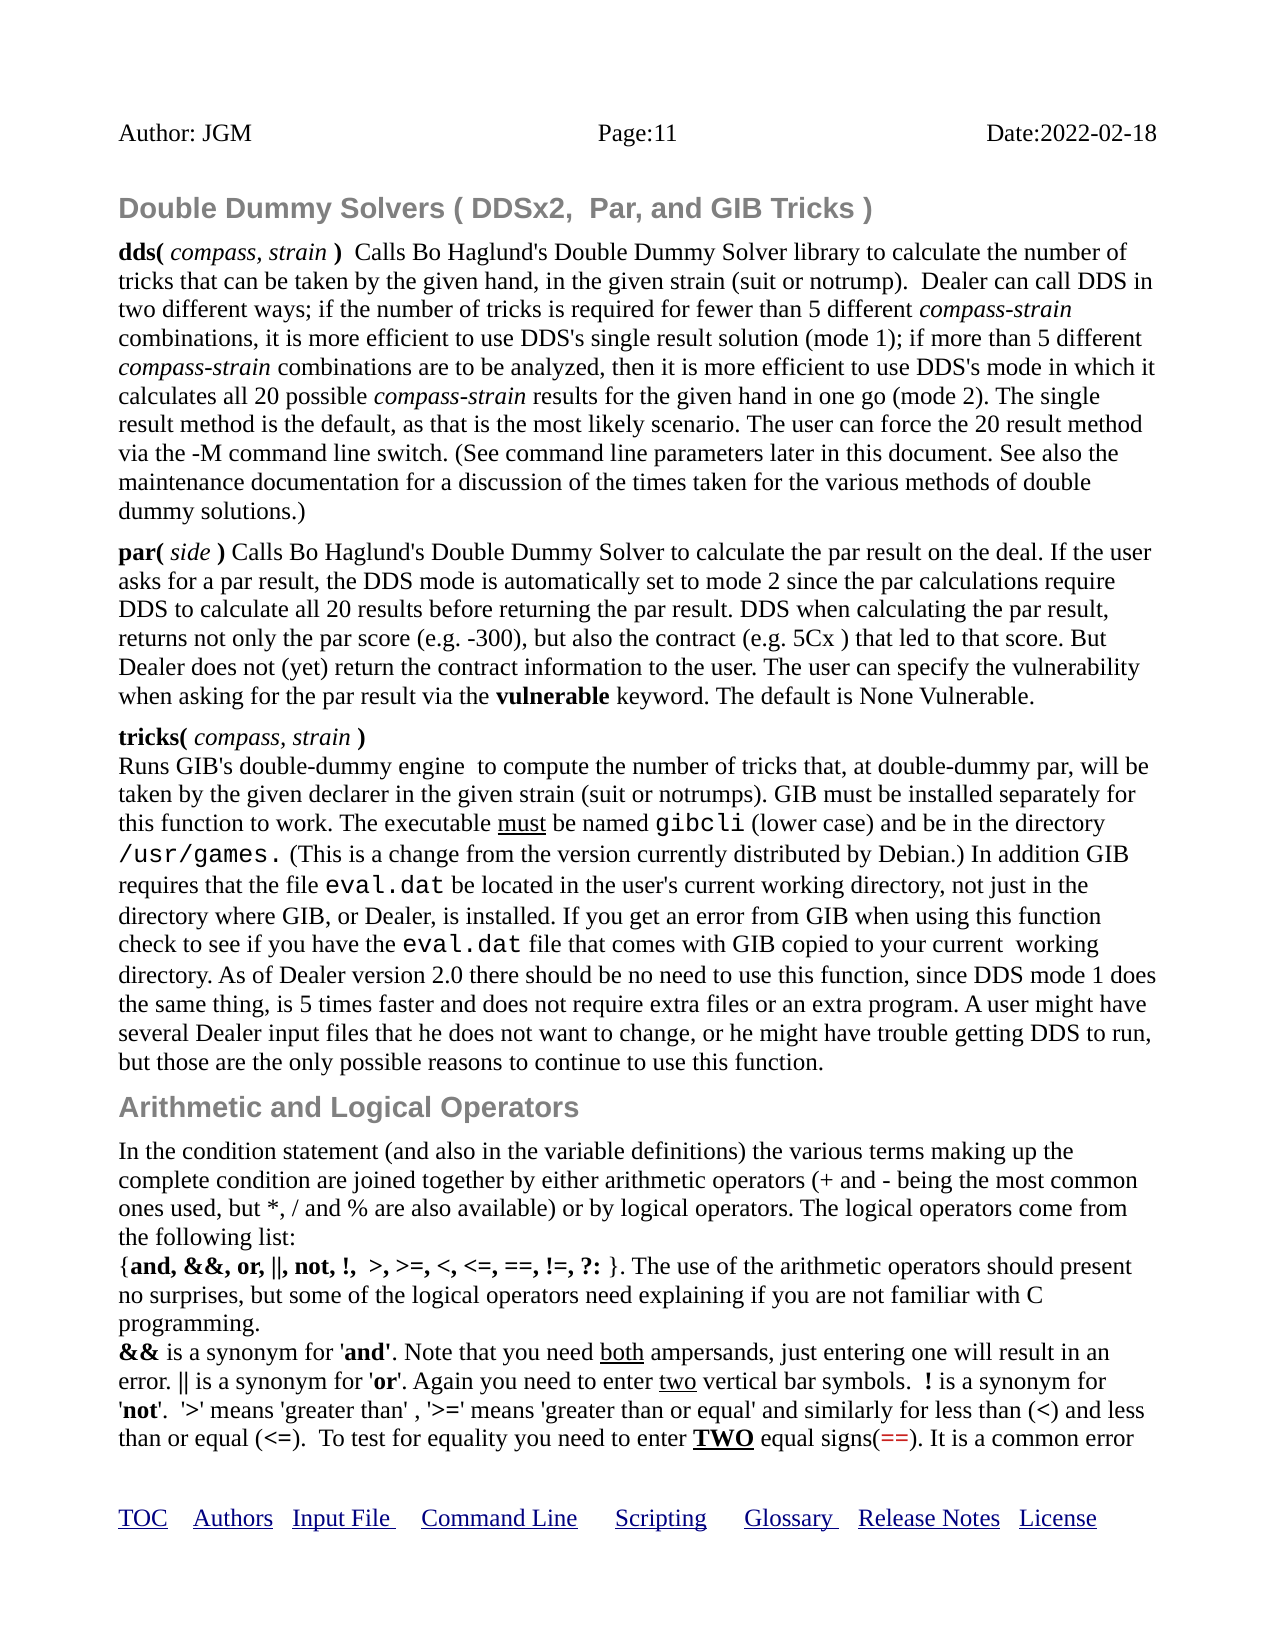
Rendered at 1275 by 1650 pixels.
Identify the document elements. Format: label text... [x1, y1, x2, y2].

subtitle Arithmetic and Logical Operators [118, 1090, 1157, 1123]
text dds( compass, strain ) Calls Bo Haglund's Double Dummy Solver library to calculate the number of tricks that can be taken by the given hand, in the given strain (suit or notrump). Dealer can call DDS in two different ways; if the number of tricks is required for fewer than 5 different compass-strain combinations, it is more efficient to use DDS's single result solution (mode 1); if more than 5 different compass-strain combinations are to be analyzed, then it is more efficient to use DDS's mode in which it calculates all 20 possible compass-strain results for the given hand in one go (mode 2). The single result method is the default, as that is the most likely scenario. The user can force the 20 result method via the -M command line switch. (See command line parameters later in this document. See also the maintenance documentation for a discussion of the times taken for the various methods of double dummy solutions.) [118, 237, 1157, 524]
text && is a synonym for 'and'. Note that you need both ampersands, just entering one will result in an error. || is a synonym for 'or'. Again you need to enter two vertical bar symbols. ! is a synonym for 'not'. '>' means 'greater than' , '>=' means 'greater than or equal' and similarly for less than (<) and less than or equal (<=). To test for equality you need to enter TWO equal signs(==). It is a common error [118, 1337, 1157, 1452]
text par( side ) Calls Bo Haglund's Double Dummy Solver to calculate the par result on the deal. If the user asks for a par result, the DDS mode is automatically set to mode 2 since the par calculations require DDS to calculate all 20 results before returning the par result. DDS when calculating the par result, returns not only the par score (e.g. -300), but also the contract (e.g. 5Cx ) that led to that score. But Dealer does not (yet) return the contract information to the user. The user can specify the vulnerability when asking for the par result via the vulnerable keyword. The default is None Vulnerable. [118, 537, 1157, 709]
text Runs GIB's double-dummy engine to compute the number of tricks that, at double-dummy par, will be taken by the given declarer in the given strain (suit or notrumps). GIB must be installed separately for this function to work. The executable must be named gibcli (lower case) and be in the directory /usr/games. (This is a change from the version currently distributed by Debian.) In addition GIB requires that the file eval.dat be located in the user's current working directory, not just in the directory where GIB, or Dealer, is installed. If you get an error from GIB when using this function check to see if you have the eval.dat file that comes with GIB copied to your current working directory. As of Dealer version 2.0 there should be no need to use this function, since DDS mode 1 does the same thing, is 5 times faster and does not require extra files or an extra program. A user might have several Dealer input files that he does not want to change, or he might have trouble getting DDS to run, but those are the only possible reasons to continue to use this function. [118, 751, 1157, 1075]
text tricks( compass, strain ) [118, 722, 1157, 751]
text {and, &&, or, ||, not, !, >, >=, <, <=, ==, !=, ?: }. The use of the arithmetic operators should present no surprises, but some of the logical operators need explaining if you are not familiar with C programming. [118, 1251, 1157, 1337]
text In the condition statement (and also in the variable definitions) the various terms making up the complete condition are joined together by either arithmetic operators (+ and - being the most common ones used, but *, / and % are also available) or by logical operators. The logical operators come from the following list: [118, 1136, 1157, 1251]
subtitle Double Dummy Solvers ( DDSx2, Par, and GIB Tricks ) [118, 191, 1157, 224]
